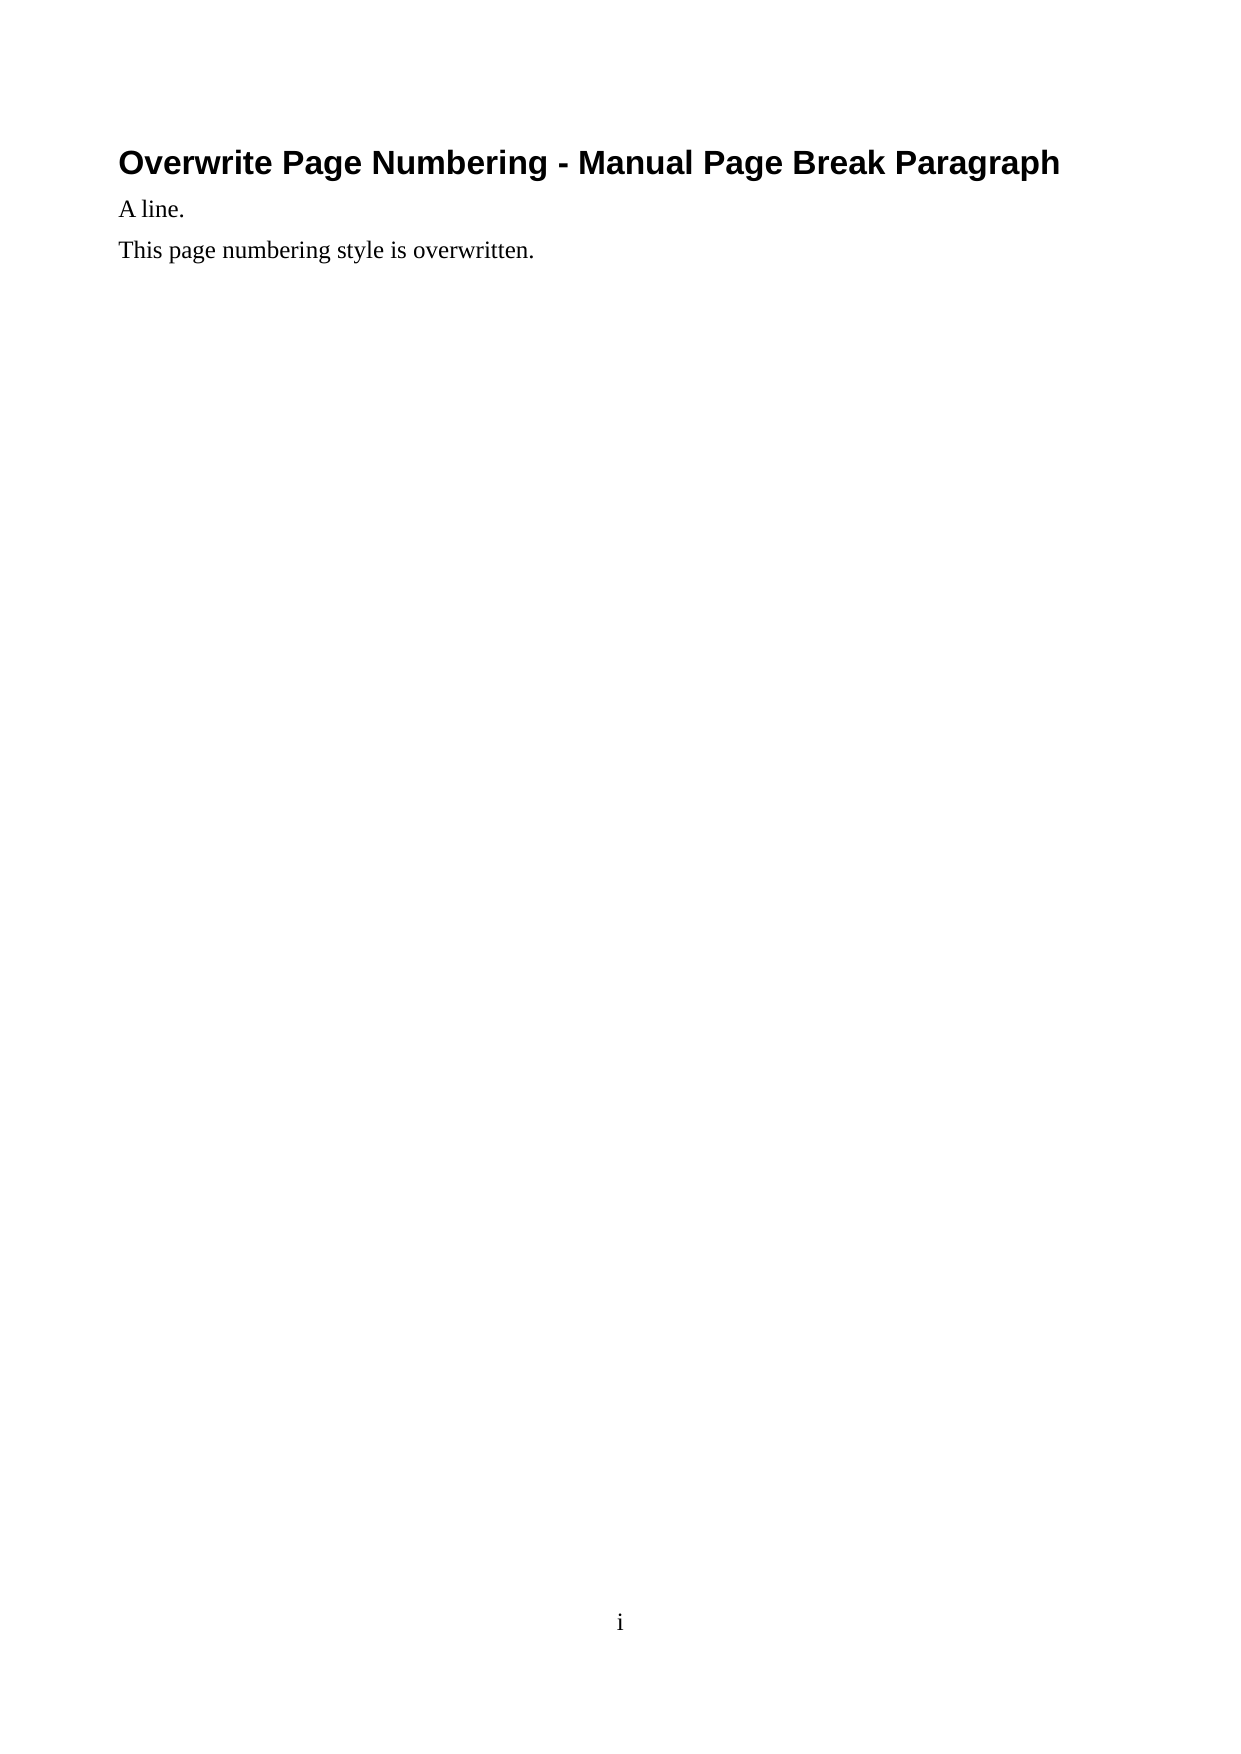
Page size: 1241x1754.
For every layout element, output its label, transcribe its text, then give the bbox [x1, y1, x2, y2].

text A line. [118, 194, 1122, 223]
text This page numbering style is overwritten. [118, 236, 1122, 264]
subtitle Overwrite Page Numbering - Manual Page Break Paragraph [118, 143, 1122, 182]
